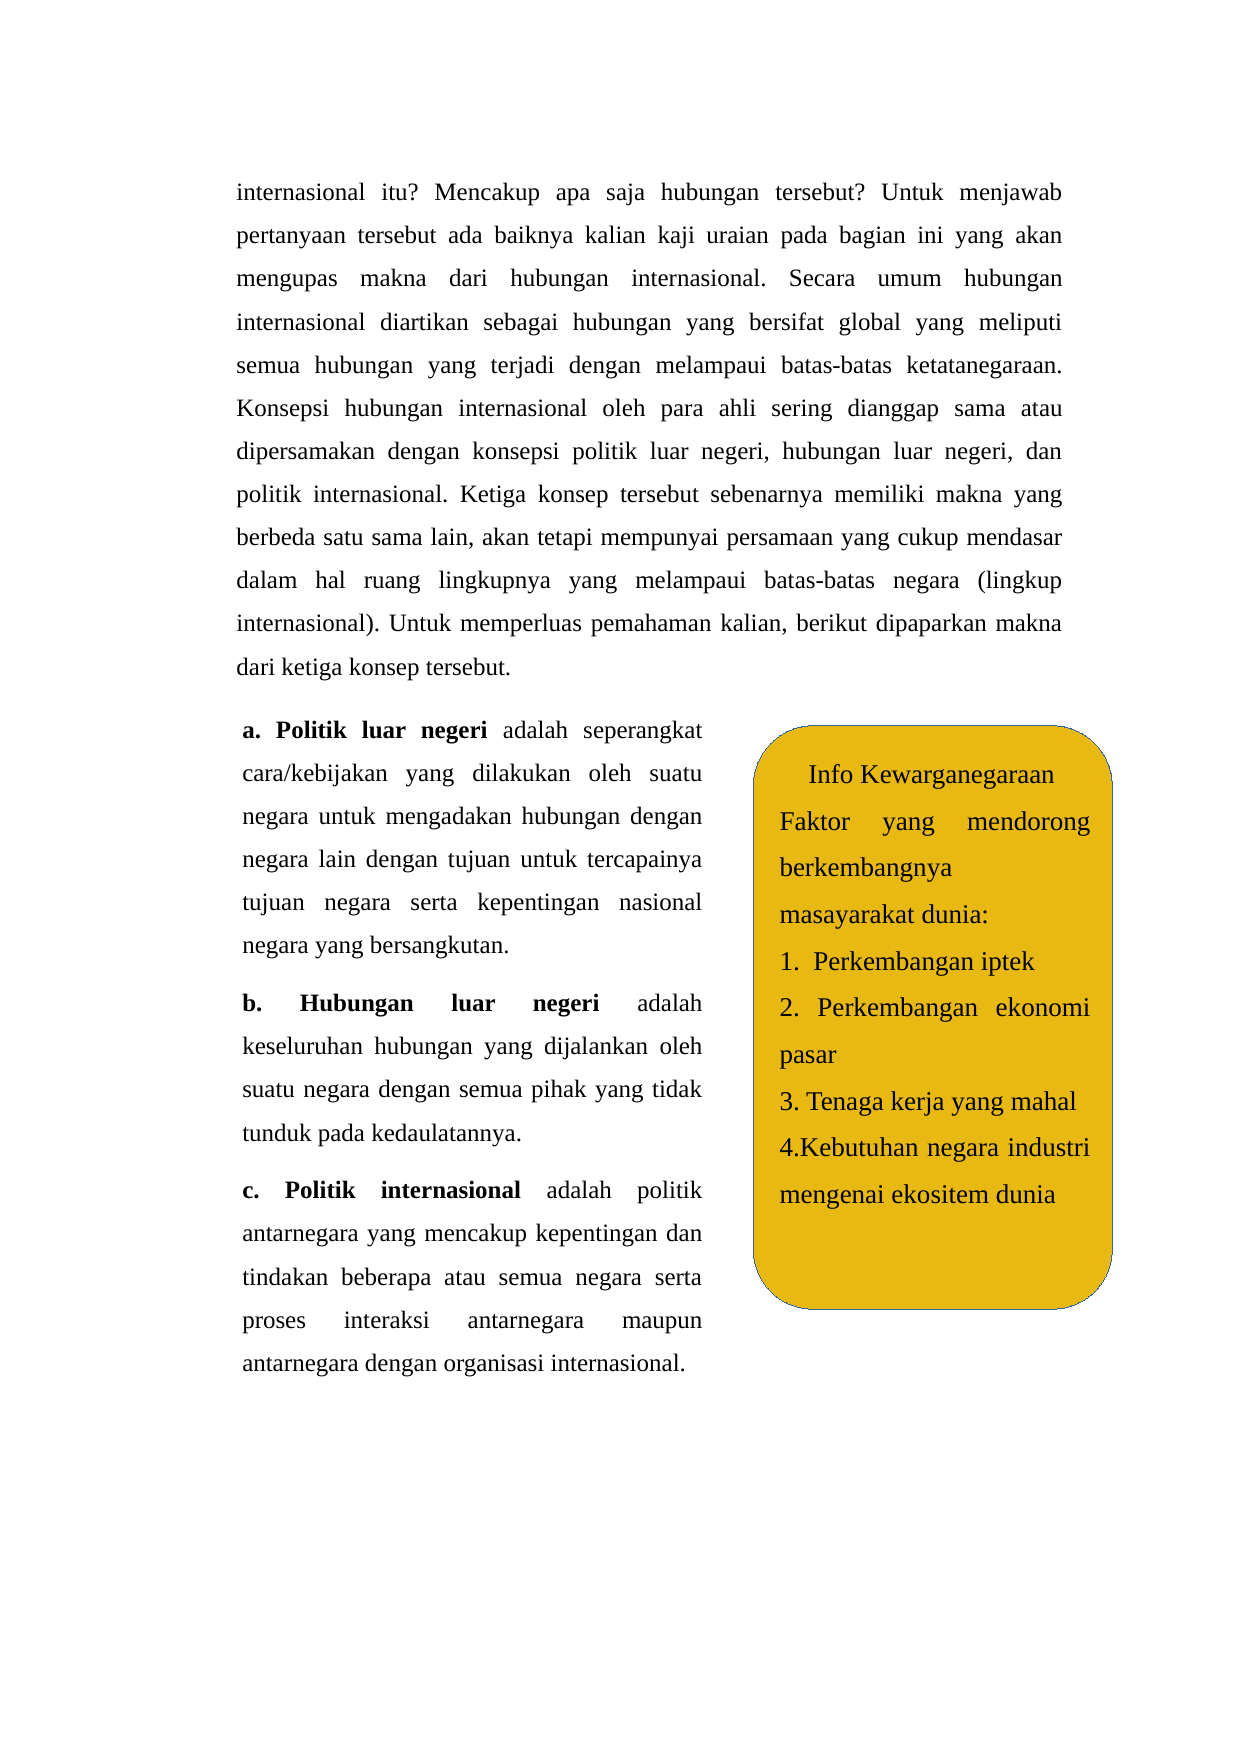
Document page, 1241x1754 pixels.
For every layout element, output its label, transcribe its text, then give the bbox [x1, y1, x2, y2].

table_header [708, 709, 1133, 1455]
text internasional itu? Mencakup apa saja hubungan tersebut? Untuk menjawab pertanyaan tersebut ada baiknya kalian kaji uraian pada bagian ini yang akan mengupas makna dari hubungan internasional. Secara umum hubungan internasional diartikan sebagai hubungan yang bersifat global yang meliputi semua hubungan yang terjadi dengan melampaui batas-batas ketatanegaraan. Konsepsi hubungan internasional oleh para ahli sering dianggap sama atau dipersamakan dengan konsepsi politik luar negeri, hubungan luar negeri, dan politik internasional. Ketiga konsep tersebut sebenarnya memiliki makna yang berbeda satu sama lain, akan tetapi mempunyai persamaan yang cukup mendasar dalam hal ruang lingkupnya yang melampaui batas-batas negara (lingkup internasional). Untuk memperluas pemahaman kalian, berikut dipaparkan makna dari ketiga konsep tersebut. [236, 177, 1063, 680]
table_header a. Politik luar negeri adalah seperangkat cara/kebijakan yang dilakukan oleh suatu negara untuk mengadakan hubungan dengan negara lain dengan tujuan untuk tercapainya tujuan negara serta kepentingan nasional negara yang bersangkutan. b. Hubungan luar negeri adalah keseluruhan hubungan yang dijalankan oleh suatu negara dengan semua pihak yang tidak tunduk pada kedaulatannya. c. Politik internasional adalah politik antarnegara yang mencakup kepentingan dan tindakan beberapa atau semua negara serta proses interaksi antarnegara maupun antarnegara dengan organisasi internasional. [236, 709, 708, 1455]
